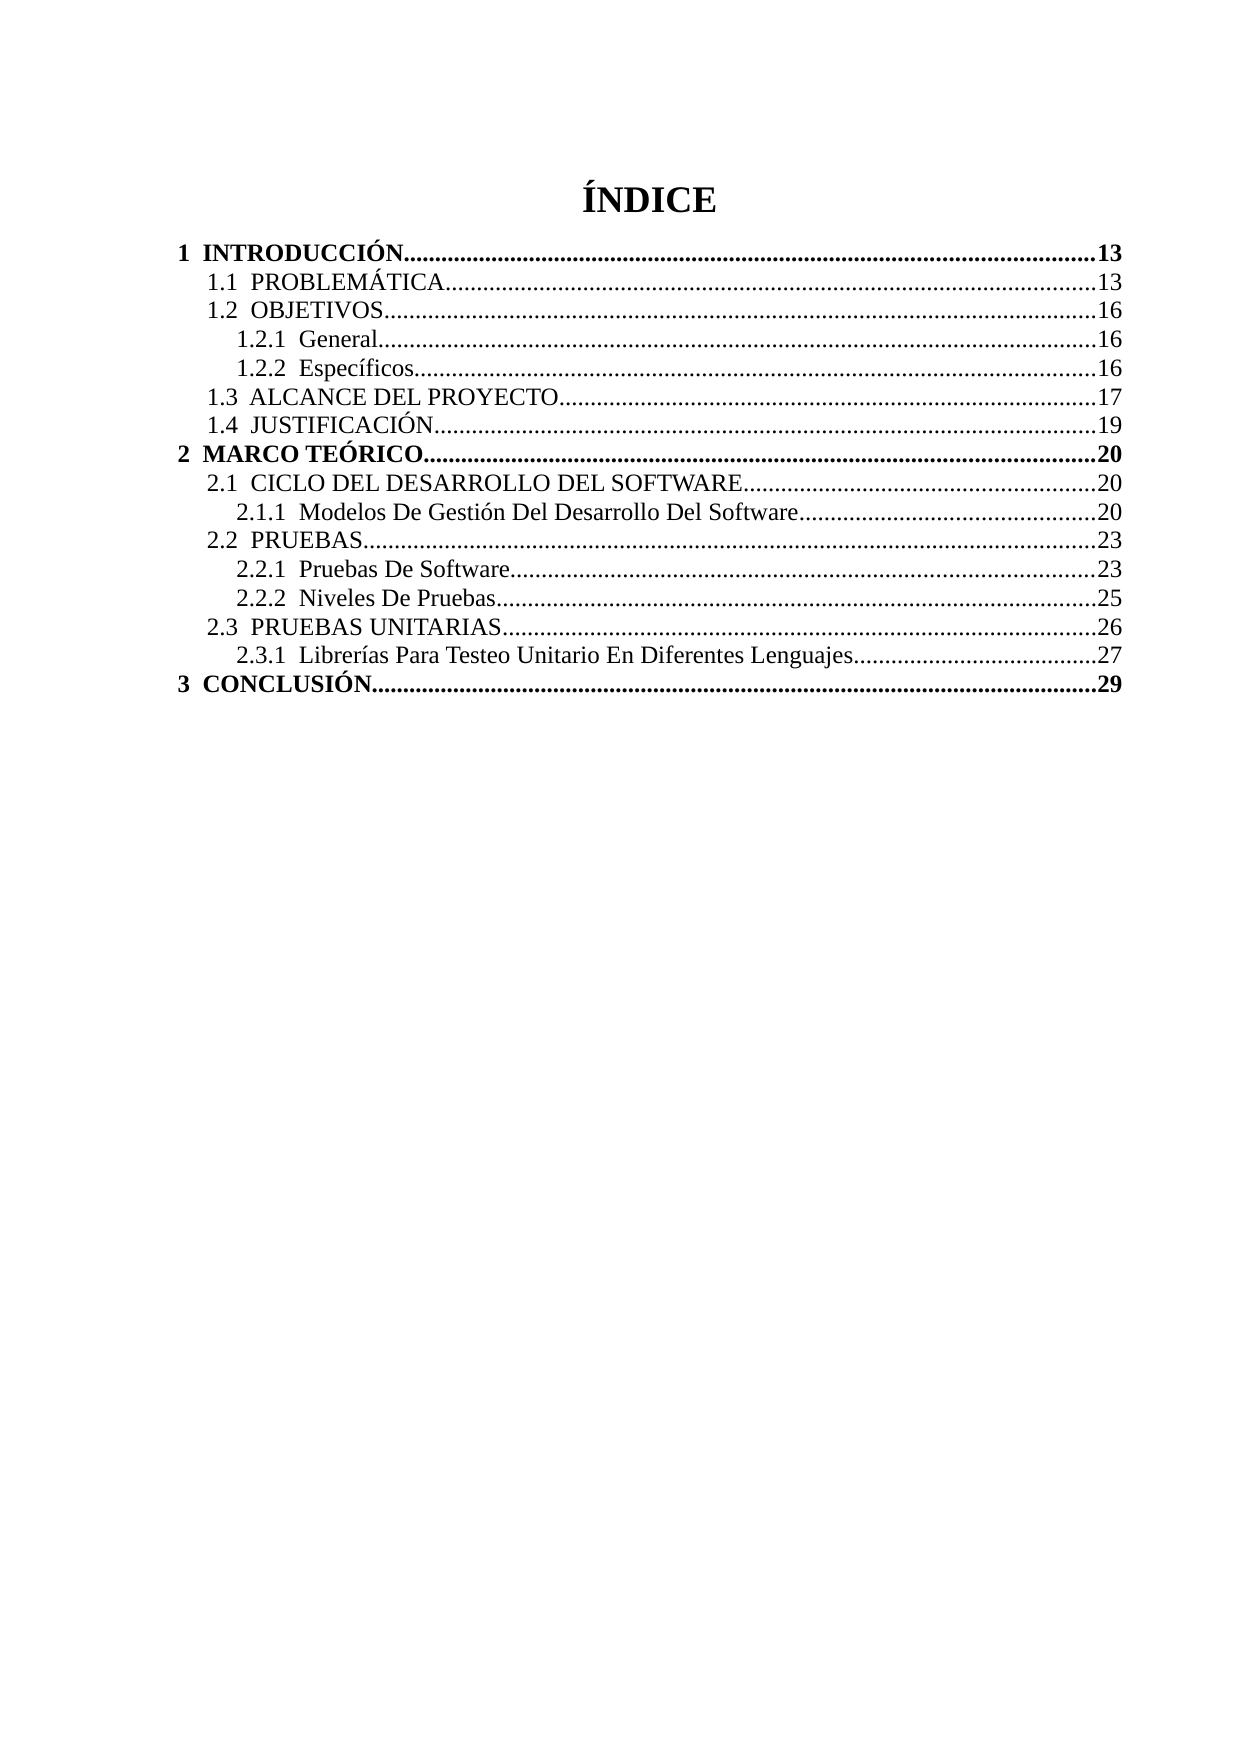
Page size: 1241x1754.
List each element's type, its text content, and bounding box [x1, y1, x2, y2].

text 3 Conclusión 29 [177, 669, 1122, 698]
text 2.3.1 Librerías para Testeo Unitario en Diferentes Lenguajes 27 [236, 641, 1122, 669]
text 2.2.2 Niveles de Pruebas 25 [236, 583, 1122, 612]
text 1.2 OBJETIVOS 16 [207, 296, 1122, 324]
text 1 INTRODUCCIÓN 13 [177, 238, 1122, 267]
text Índice [177, 177, 1122, 220]
text 1.4 Justificación 19 [207, 411, 1122, 439]
text 1.2.1 General 16 [236, 324, 1122, 353]
text 2.2.1 Pruebas de Software 23 [236, 554, 1122, 583]
text 1.3 Alcance del Proyecto 17 [207, 382, 1122, 411]
text 1.1 PROBLEMÁTICA 13 [207, 267, 1122, 296]
text 2.2 Pruebas 23 [207, 526, 1122, 554]
text 2.1 CICLO DEL DESARROLLO DEL SOFTWARE 20 [207, 468, 1122, 497]
text 1.2.2 Específicos 16 [236, 353, 1122, 382]
text 2.1.1 Modelos de gestión del desarrollo del Software 20 [236, 497, 1122, 526]
text 2 MARCO TEÓRICO 20 [177, 439, 1122, 468]
text 2.3 Pruebas Unitarias 26 [207, 612, 1122, 641]
